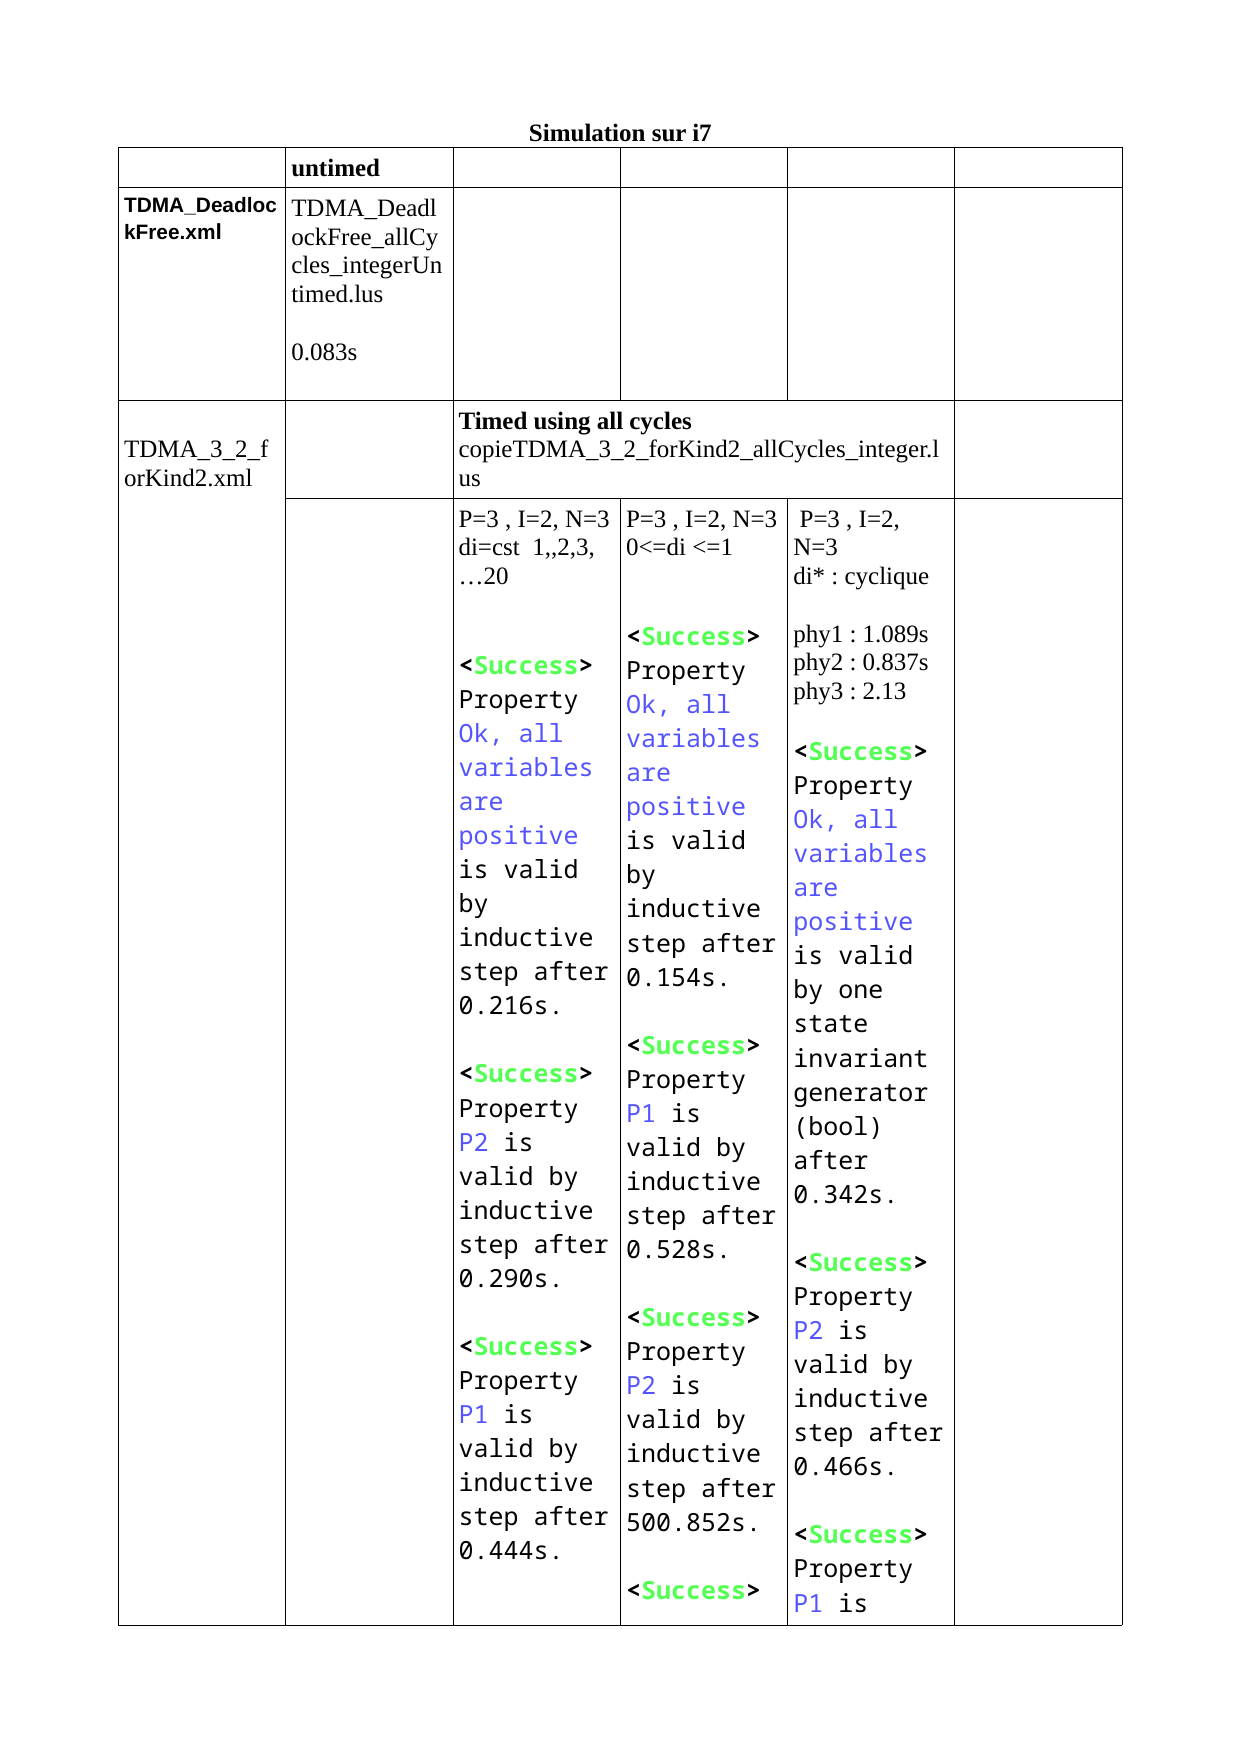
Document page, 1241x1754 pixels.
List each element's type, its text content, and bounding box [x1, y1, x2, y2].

table_cell [955, 188, 1122, 400]
table_cell [621, 188, 787, 400]
table_cell TDMA_DeadlockFree.xml [119, 188, 285, 400]
table_cell P=3 , I=2, N=3 0<=di <=1 <Success> Property Ok, all variables are positive is valid by inductive step after 0.154s. <Success> Property P1 is valid by inductive step after 0.528s. <Success> Property P2 is valid by inductive step after 500.852s. <Success> [621, 499, 787, 1625]
table_header [955, 148, 1122, 187]
table_cell [955, 499, 1122, 1625]
table_cell [286, 499, 453, 1625]
table_cell TDMA_3_2_forKind2.xml [119, 401, 285, 1625]
table_header [788, 148, 954, 187]
table_cell [454, 188, 620, 400]
table_cell Timed using all cycles copieTDMA_3_2_forKind2_allCycles_integer.lus [454, 401, 954, 498]
table_cell P=3 , I=2, N=3 di=cst 1,,2,3,…20 <Success> Property Ok, all variables are positive is valid by inductive step after 0.216s. <Success> Property P2 is valid by inductive step after 0.290s. <Success> Property P1 is valid by inductive step after 0.444s. [454, 499, 620, 1625]
text Simulation sur i7 [118, 118, 1122, 147]
table_header untimed [286, 148, 453, 187]
table_header [621, 148, 787, 187]
table_cell TDMA_DeadlockFree_allCycles_integerUntimed.lus 0.083s [286, 188, 453, 400]
table_header [454, 148, 620, 187]
table_cell [788, 188, 954, 400]
table_cell [286, 401, 453, 498]
table_cell [955, 401, 1122, 498]
table_cell P=3 , I=2, N=3 di* : cyclique phy1 : 1.089s phy2 : 0.837s phy3 : 2.13 <Success> Property Ok, all variables are positive is valid by one state invariant generator (bool) after 0.342s. <Success> Property P2 is valid by inductive step after 0.466s. <Success> Property P1 is [788, 499, 954, 1625]
table_header [119, 148, 285, 187]
